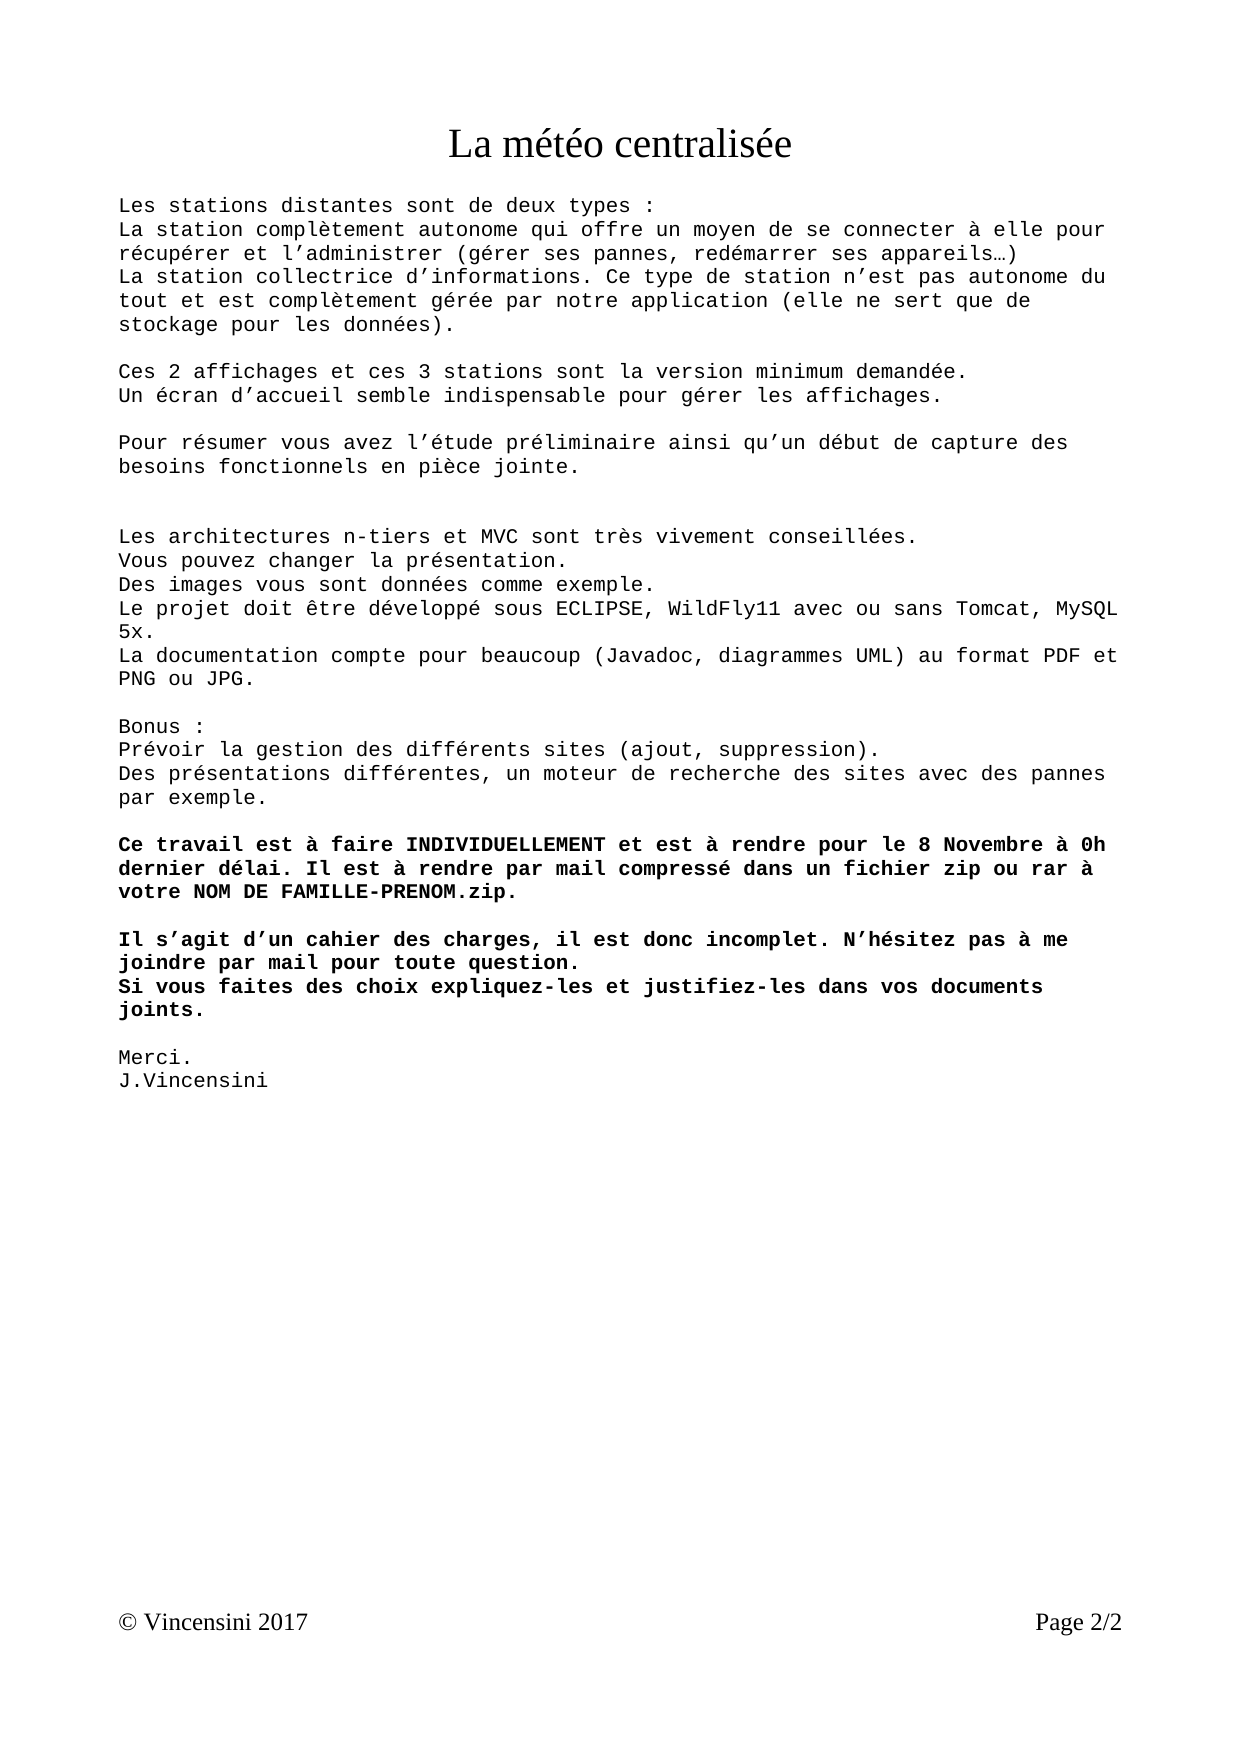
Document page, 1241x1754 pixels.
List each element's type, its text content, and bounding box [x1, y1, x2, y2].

text Pour résumer vous avez l’étude préliminaire ainsi qu’un début de capture des besoins fonctionnels en pièce jointe. [118, 432, 1122, 479]
text La documentation compte pour beaucoup (Javadoc, diagrammes UML) au format PDF et PNG ou JPG. [118, 645, 1122, 692]
text Des images vous sont données comme exemple. [118, 574, 1122, 597]
text La station collectrice d’informations. Ce type de station n’est pas autonome du tout et est complètement gérée par notre application (elle ne sert que de stockage pour les données). [118, 266, 1122, 337]
text Les architectures n-tiers et MVC sont très vivement conseillées. [118, 527, 1122, 550]
text Un écran d’accueil semble indispensable pour gérer les affichages. [118, 385, 1122, 408]
text Ce travail est à faire INDIVIDUELLEMENT et est à rendre pour le 8 Novembre à 0h dernier délai. Il est à rendre par mail compressé dans un fichier zip ou rar à votre NOM DE FAMILLE-PRENOM.zip. [118, 834, 1122, 905]
text Vous pouvez changer la présentation. [118, 550, 1122, 574]
text J.Vincensini [118, 1070, 1122, 1094]
text Il s’agit d’un cahier des charges, il est donc incomplet. N’hésitez pas à me joindre par mail pour toute question. [118, 928, 1122, 976]
text Des présentations différentes, un moteur de recherche des sites avec des pannes par exemple. [118, 763, 1122, 810]
text Ces 2 affichages et ces 3 stations sont la version minimum demandée. [118, 361, 1122, 385]
text Bonus : [118, 716, 1122, 739]
text Merci. [118, 1047, 1122, 1070]
text Le projet doit être développé sous ECLIPSE, WildFly11 avec ou sans Tomcat, MySQL 5x. [118, 597, 1122, 645]
text Si vous faites des choix expliquez-les et justifiez-les dans vos documents joints. [118, 976, 1122, 1023]
text La station complètement autonome qui offre un moyen de se connecter à elle pour récupérer et l’administrer (gérer ses pannes, redémarrer ses appareils…) [118, 219, 1122, 266]
text Les stations distantes sont de deux types : [118, 196, 1122, 219]
text Prévoir la gestion des différents sites (ajout, suppression). [118, 739, 1122, 763]
